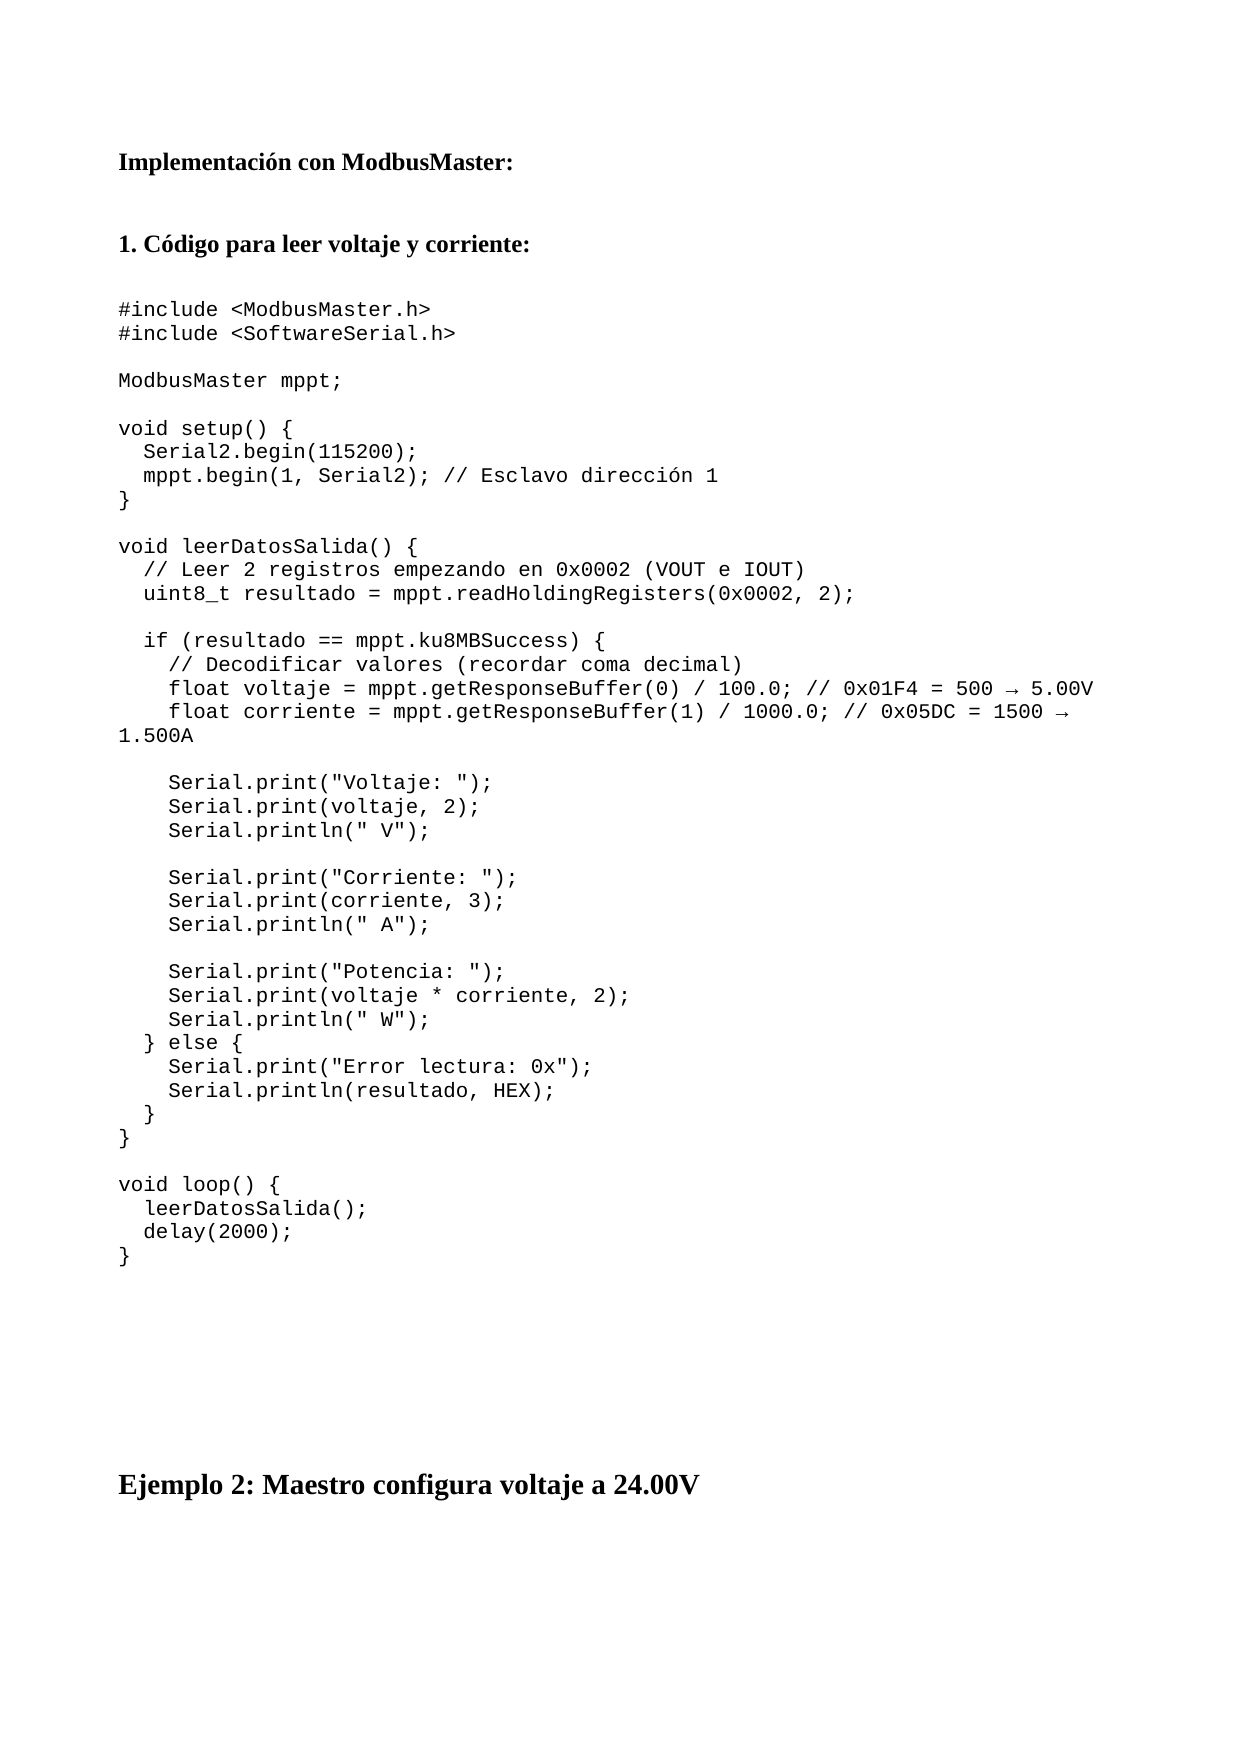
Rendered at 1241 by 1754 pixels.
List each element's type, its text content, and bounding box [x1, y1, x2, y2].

text float corriente = mppt.getResponseBuffer(1) / 1000.0; // 0x05DC = 1500 → 1.500A [118, 701, 1122, 749]
text void loop() { [118, 1174, 1122, 1198]
text Implementación con ModbusMaster: [118, 147, 1122, 176]
text Serial.print(voltaje * corriente, 2); [118, 985, 1122, 1009]
text Serial.print(voltaje, 2); [118, 796, 1122, 819]
text #include <ModbusMaster.h> [118, 299, 1122, 323]
subtitle Ejemplo 2: Maestro configura voltaje a 24.00V [118, 1467, 1122, 1501]
text void leerDatosSalida() { [118, 536, 1122, 559]
text mppt.begin(1, Serial2); // Esclavo dirección 1 [118, 465, 1122, 488]
text leerDatosSalida(); [118, 1198, 1122, 1222]
text Serial.print("Potencia: "); [118, 961, 1122, 985]
text // Decodificar valores (recordar coma decimal) [118, 654, 1122, 678]
text if (resultado == mppt.ku8MBSuccess) { [118, 630, 1122, 654]
text Serial.println(resultado, HEX); [118, 1080, 1122, 1103]
subtitle 1. Código para leer voltaje y corriente: [118, 229, 1122, 258]
text } else { [118, 1032, 1122, 1056]
text Serial.println(" V"); [118, 819, 1122, 843]
text } [118, 488, 1122, 512]
text Serial.println(" W"); [118, 1009, 1122, 1032]
text Serial.print("Corriente: "); [118, 867, 1122, 891]
text ModbusMaster mppt; [118, 370, 1122, 394]
text uint8_t resultado = mppt.readHoldingRegisters(0x0002, 2); [118, 583, 1122, 607]
text // Leer 2 registros empezando en 0x0002 (VOUT e IOUT) [118, 559, 1122, 583]
text Serial2.begin(115200); [118, 441, 1122, 465]
text Serial.print(corriente, 3); [118, 891, 1122, 914]
text void setup() { [118, 418, 1122, 441]
text } [118, 1103, 1122, 1127]
text Serial.print("Voltaje: "); [118, 772, 1122, 796]
text #include <SoftwareSerial.h> [118, 323, 1122, 347]
text delay(2000); [118, 1222, 1122, 1245]
text Serial.print("Error lectura: 0x"); [118, 1056, 1122, 1080]
text float voltaje = mppt.getResponseBuffer(0) / 100.0; // 0x01F4 = 500 → 5.00V [118, 678, 1122, 701]
text Serial.println(" A"); [118, 914, 1122, 938]
text } [118, 1127, 1122, 1151]
text } [118, 1245, 1122, 1269]
